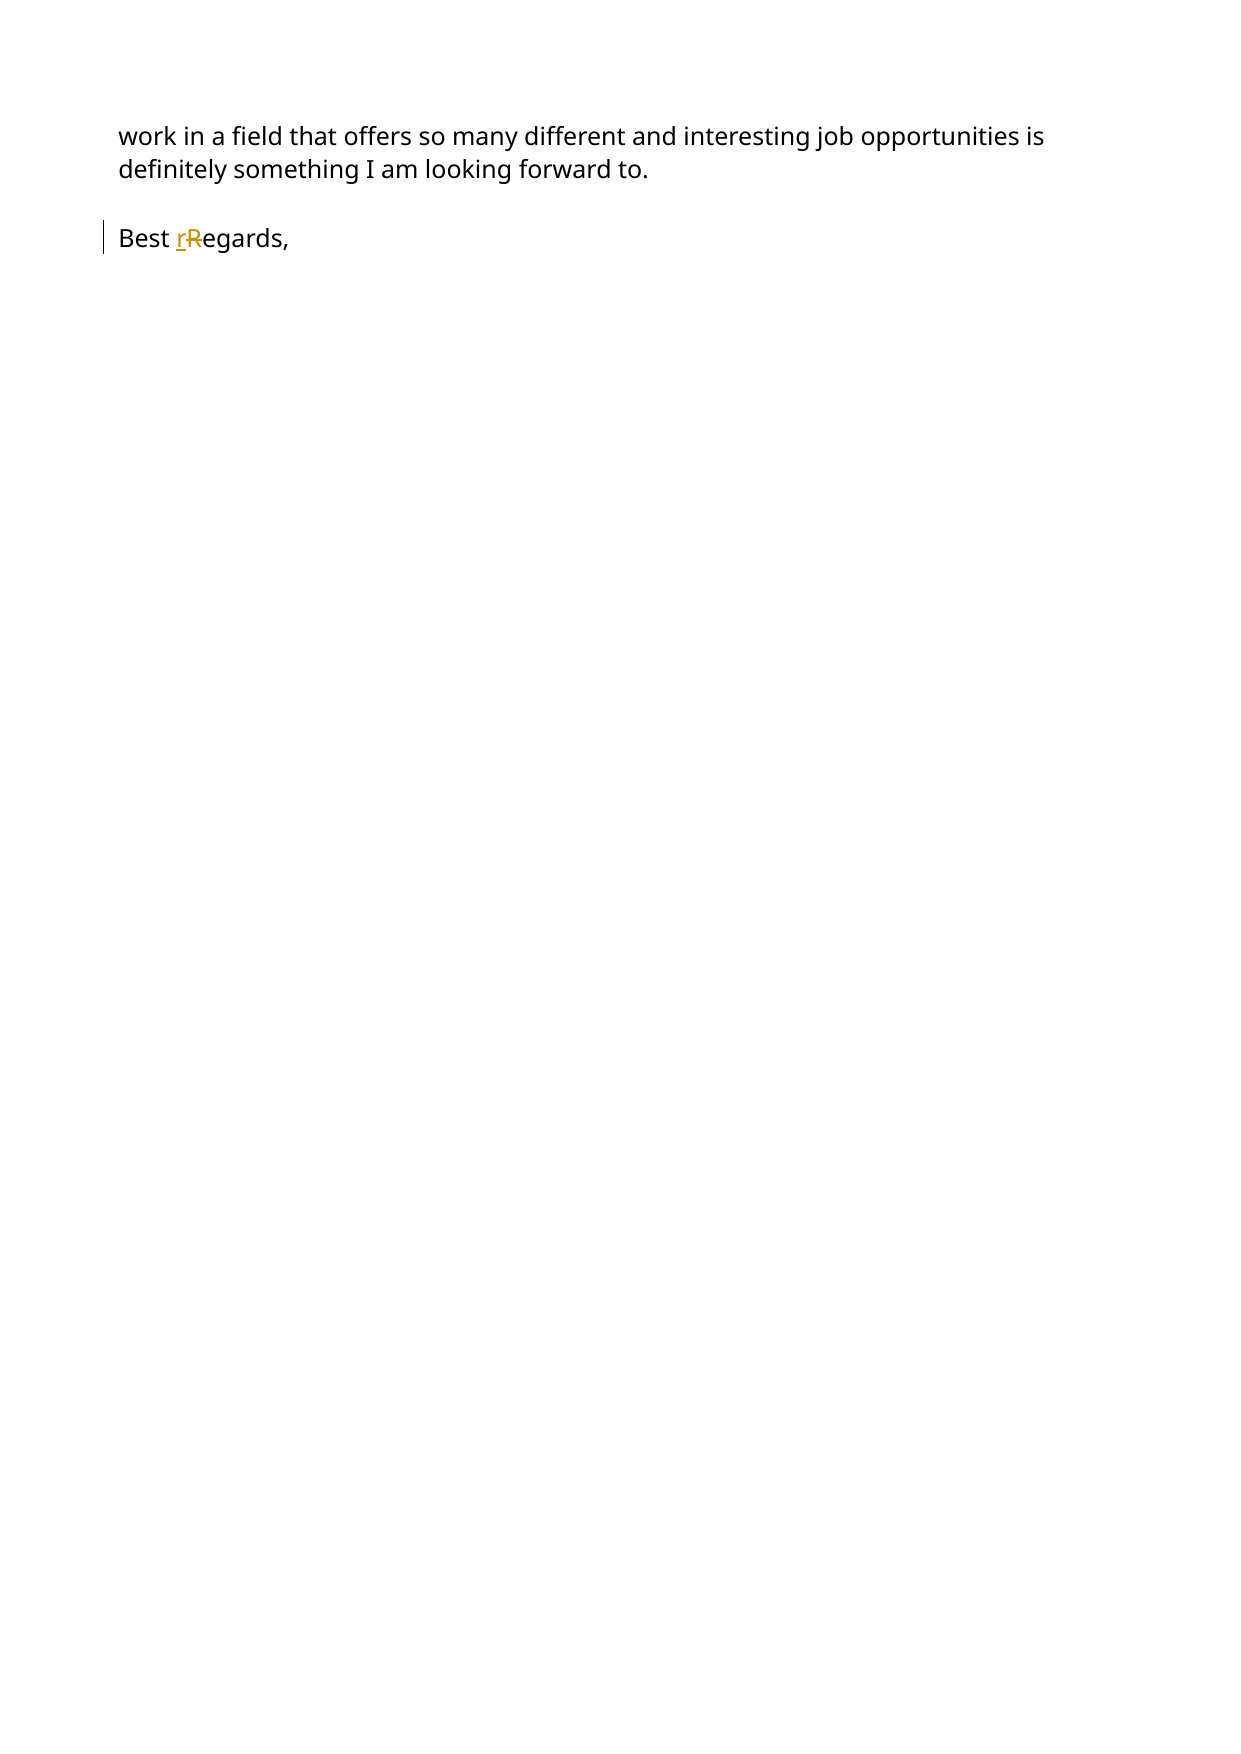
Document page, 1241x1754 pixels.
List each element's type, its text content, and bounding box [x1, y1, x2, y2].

text Best regards, [118, 220, 1122, 254]
text work in a field that offers so many different and interesting job opportunities is definitely something I am looking forward to. [118, 118, 1122, 186]
